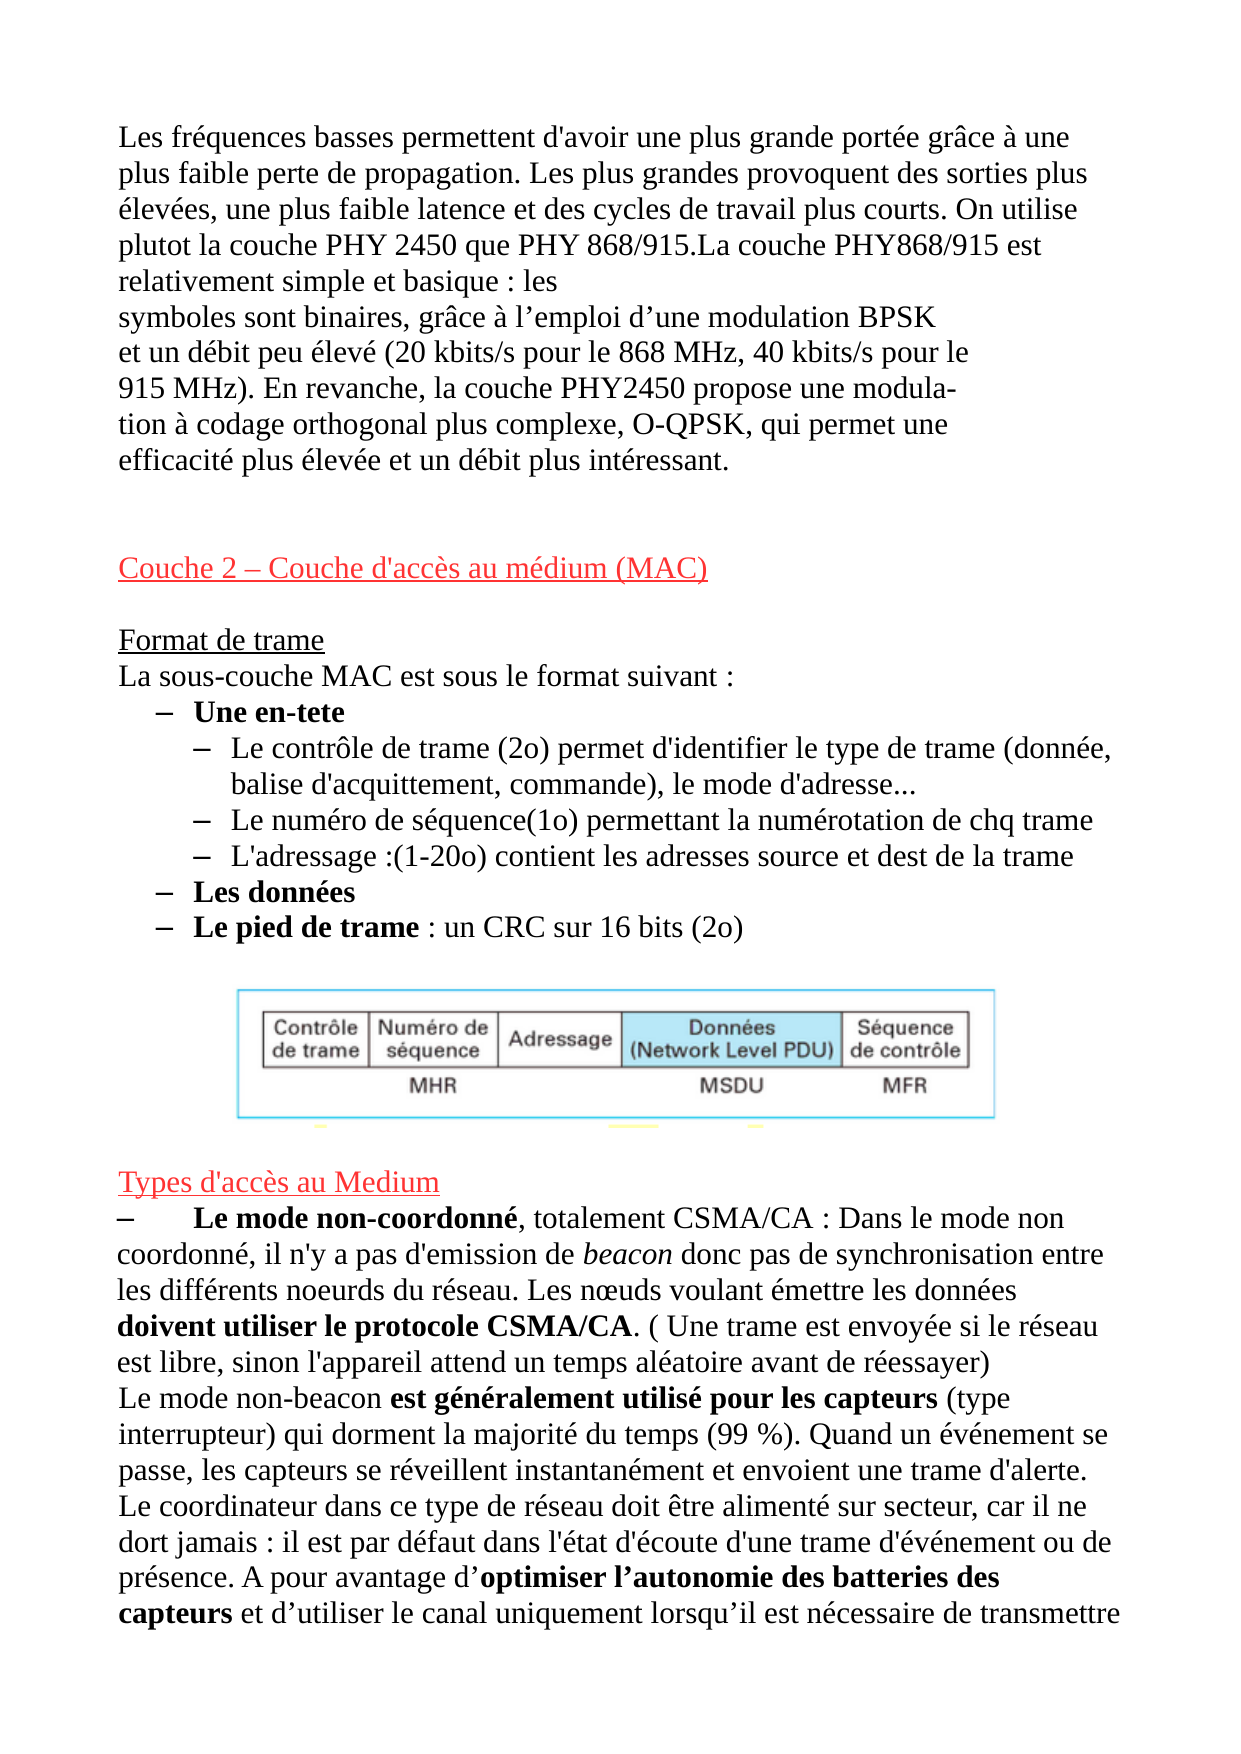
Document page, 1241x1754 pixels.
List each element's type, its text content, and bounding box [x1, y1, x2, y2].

list Les données [156, 873, 1122, 909]
text symboles sont binaires, grâce à l’emploi d’une modulation BPSK [118, 298, 1122, 334]
text 915 MHz). En revanche, la couche PHY2450 propose une modula- [118, 370, 1122, 406]
text La sous-couche MAC est sous le format suivant : [118, 657, 1122, 693]
text tion à codage orthogonal plus complexe, O-QPSK, qui permet une [118, 406, 1122, 442]
text efficacité plus élevée et un débit plus intéressant. [118, 442, 1122, 477]
text Couche 2 – Couche d'accès au médium (MAC) [118, 549, 1122, 585]
text Types d'accès au Medium [118, 1163, 1122, 1199]
list Une en-tete [156, 693, 1122, 729]
text Format de trame [118, 621, 1122, 657]
text et un débit peu élevé (20 kbits/s pour le 868 MHz, 40 kbits/s pour le [118, 334, 1122, 370]
list Le pied de trame : un CRC sur 16 bits (2o) [156, 909, 1122, 945]
text Les fréquences basses permettent d'avoir une plus grande portée grâce à une plus faible perte de propagation. Les plus grandes provoquent des sorties plus élevées, une plus faible latence et des cycles de travail plus courts. On utilise plutot la couche PHY 2450 que PHY 868/915.La couche PHY868/915 est relativement simple et basique : les [118, 118, 1122, 298]
text Le mode non-beacon est généralement utilisé pour les capteurs (type interrupteur) qui dorment la majorité du temps (99 %). Quand un événement se passe, les capteurs se réveillent instantanément et envoient une trame d'alerte. Le coordinateur dans ce type de réseau doit être alimenté sur secteur, car il ne dort jamais : il est par défaut dans l'état d'écoute d'une trame d'événement ou de présence. A pour avantage d’optimiser l’autonomie des batteries des capteurs et d’utiliser le canal uniquement lorsqu’il est nécessaire de transmettre [118, 1379, 1122, 1631]
list Le numéro de séquence(1o) permettant la numérotation de chq trame [193, 801, 1122, 837]
list Le contrôle de trame (2o) permet d'identifier le type de trame (donnée, balise d'acquittement, commande), le mode d'adresse... [193, 729, 1122, 801]
list Le mode non-coordonné, totalement CSMA/CA : Dans le mode non coordonné, il n'y a pas d'emission de beacon donc pas de synchronisation entre les différents noeurds du réseau. Les nœuds voulant émettre les données doivent utiliser le protocole CSMA/CA. ( Une trame est envoyée si le réseau est libre, sinon l'appareil attend un temps aléatoire avant de réessayer) [117, 1199, 1122, 1379]
picture [227, 980, 1014, 1128]
list L'adressage :(1-20o) contient les adresses source et dest de la trame [193, 837, 1122, 873]
